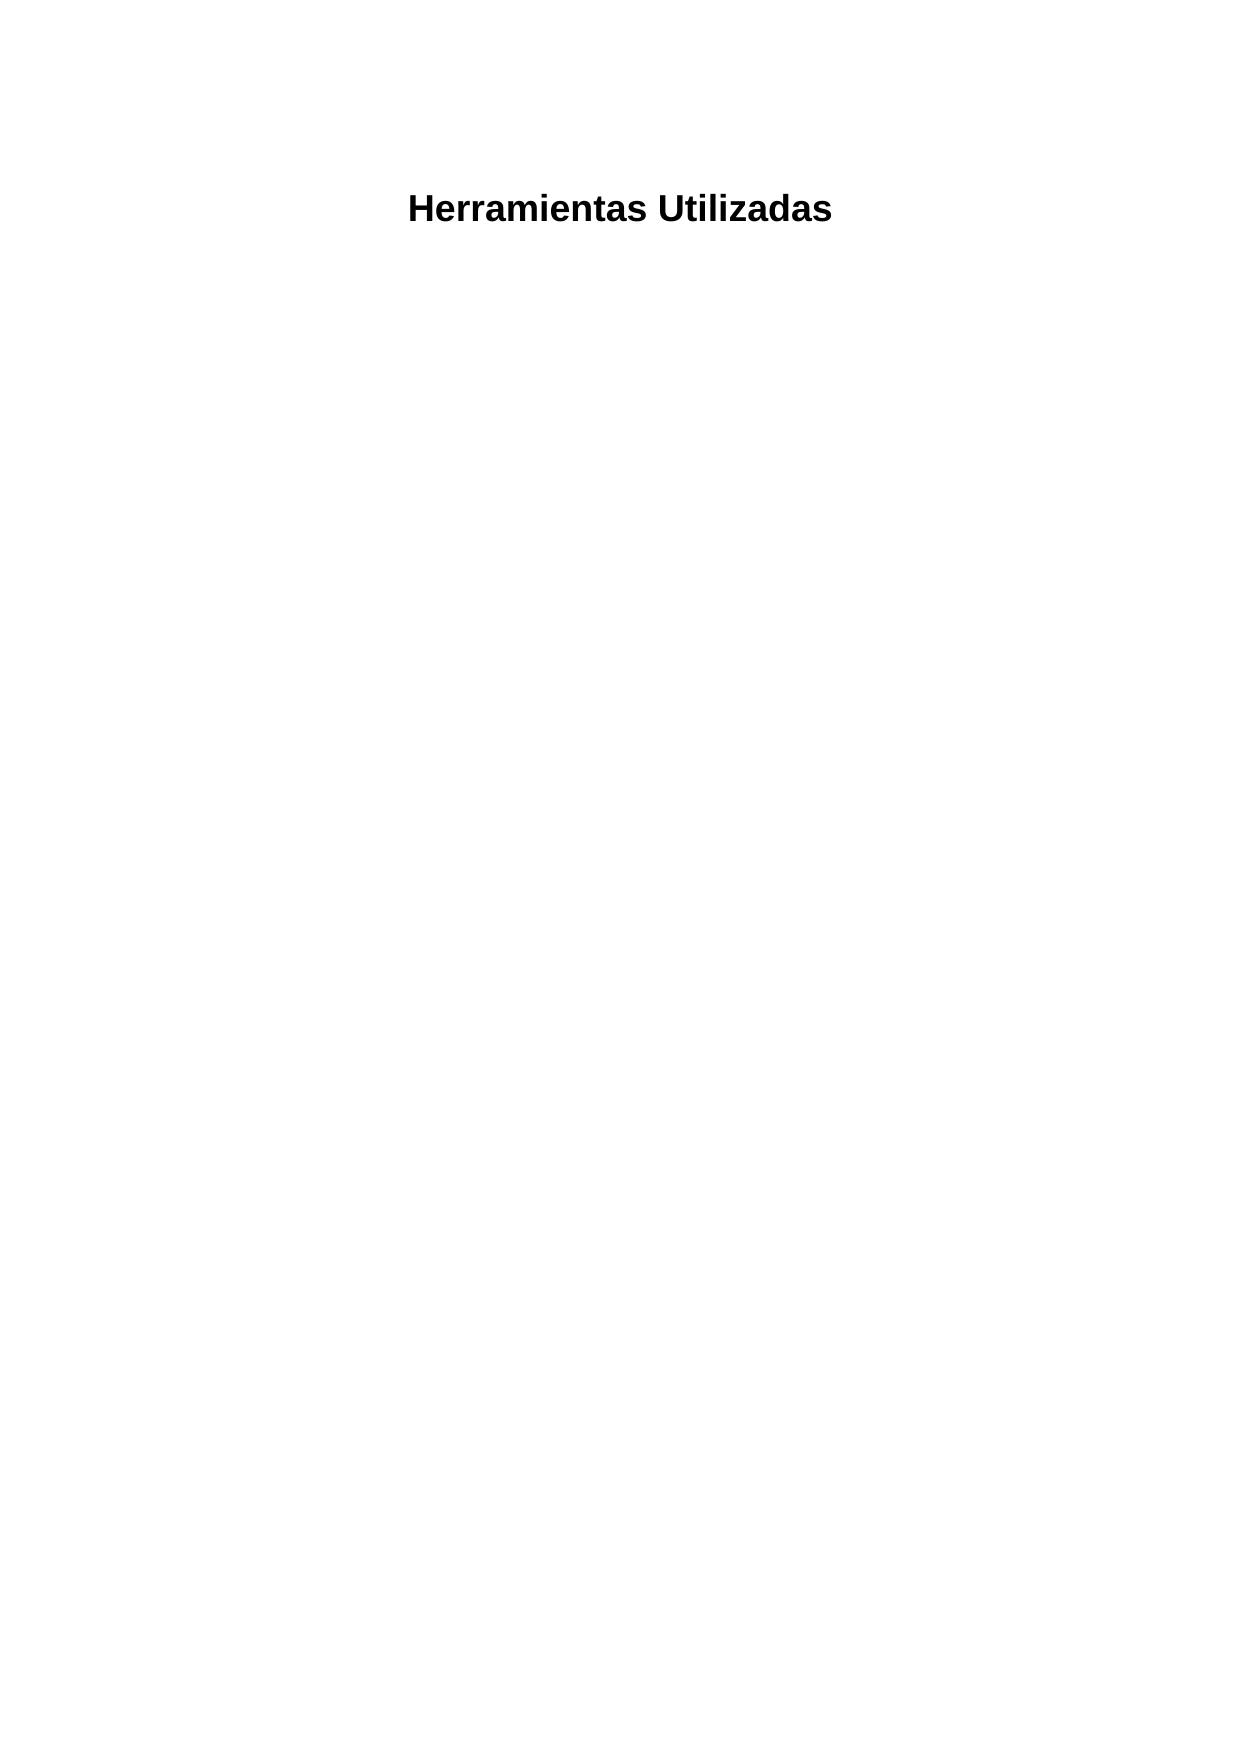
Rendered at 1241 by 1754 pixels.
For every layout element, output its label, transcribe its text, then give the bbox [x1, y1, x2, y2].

subtitle Herramientas Utilizadas [118, 186, 1122, 229]
